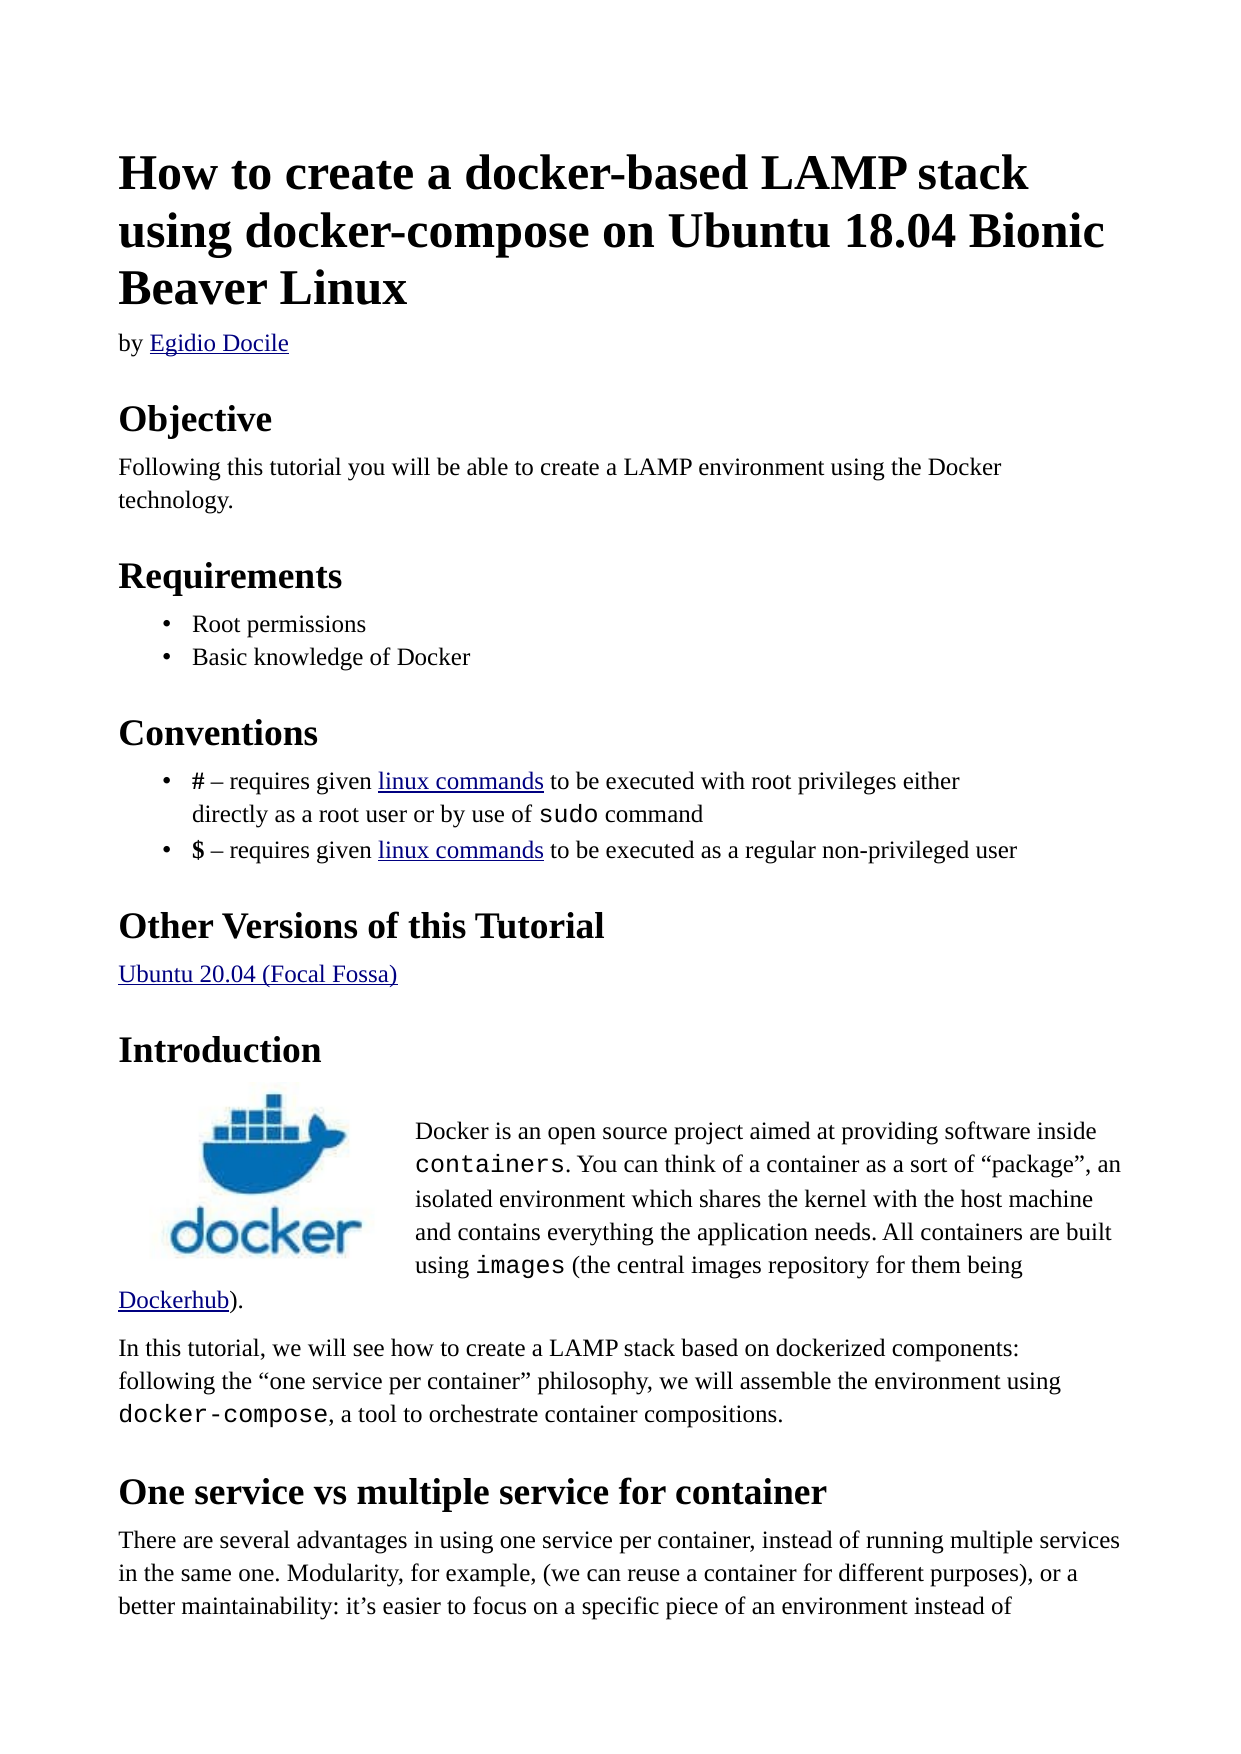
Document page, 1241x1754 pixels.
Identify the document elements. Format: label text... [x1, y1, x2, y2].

subtitle How to create a docker-based LAMP stack using docker-compose on Ubuntu 18.04 Bionic Beaver Linux [118, 143, 1122, 316]
subtitle Other Versions of this Tutorial [118, 903, 1122, 946]
text In this tutorial, we will see how to create a LAMP stack based on dockerized components: following the “one service per container” philosophy, we will assemble the environment using docker-compose, a tool to orchestrate container compositions. [118, 1333, 1122, 1430]
text Docker is an open source project aimed at providing software inside containers. You can think of a container as a sort of “package”, an isolated environment which shares the kernel with the host machine and contains everything the application needs. All containers are built using images (the central images repository for them being Dockerhub). [118, 1083, 1122, 1314]
subtitle Conventions [118, 711, 1122, 754]
text Ubuntu 20.04 (Focal Fossa) [118, 959, 1122, 988]
list $ – requires given linux commands to be executed as a regular non-privileged user [162, 835, 1122, 863]
list Root permissions [162, 609, 1122, 638]
subtitle Requirements [118, 554, 1122, 597]
list Basic knowledge of Docker [162, 642, 1122, 671]
subtitle Introduction [118, 1027, 1122, 1070]
subtitle One service vs multiple service for container [118, 1470, 1122, 1513]
picture [149, 1082, 384, 1268]
text There are several advantages in using one service per container, instead of running multiple services in the same one. Modularity, for example, (we can reuse a container for different purposes), or a better maintainability: it’s easier to focus on a specific piece of an environment instead of [118, 1525, 1122, 1620]
list # – requires given linux commands to be executed with root privileges either directly as a root user or by use of sudo command [162, 766, 1122, 830]
text Following this tutorial you will be able to create a LAMP environment using the Docker technology. [118, 452, 1122, 514]
text by Egidio Docile [118, 328, 1122, 357]
subtitle Objective [118, 397, 1122, 440]
